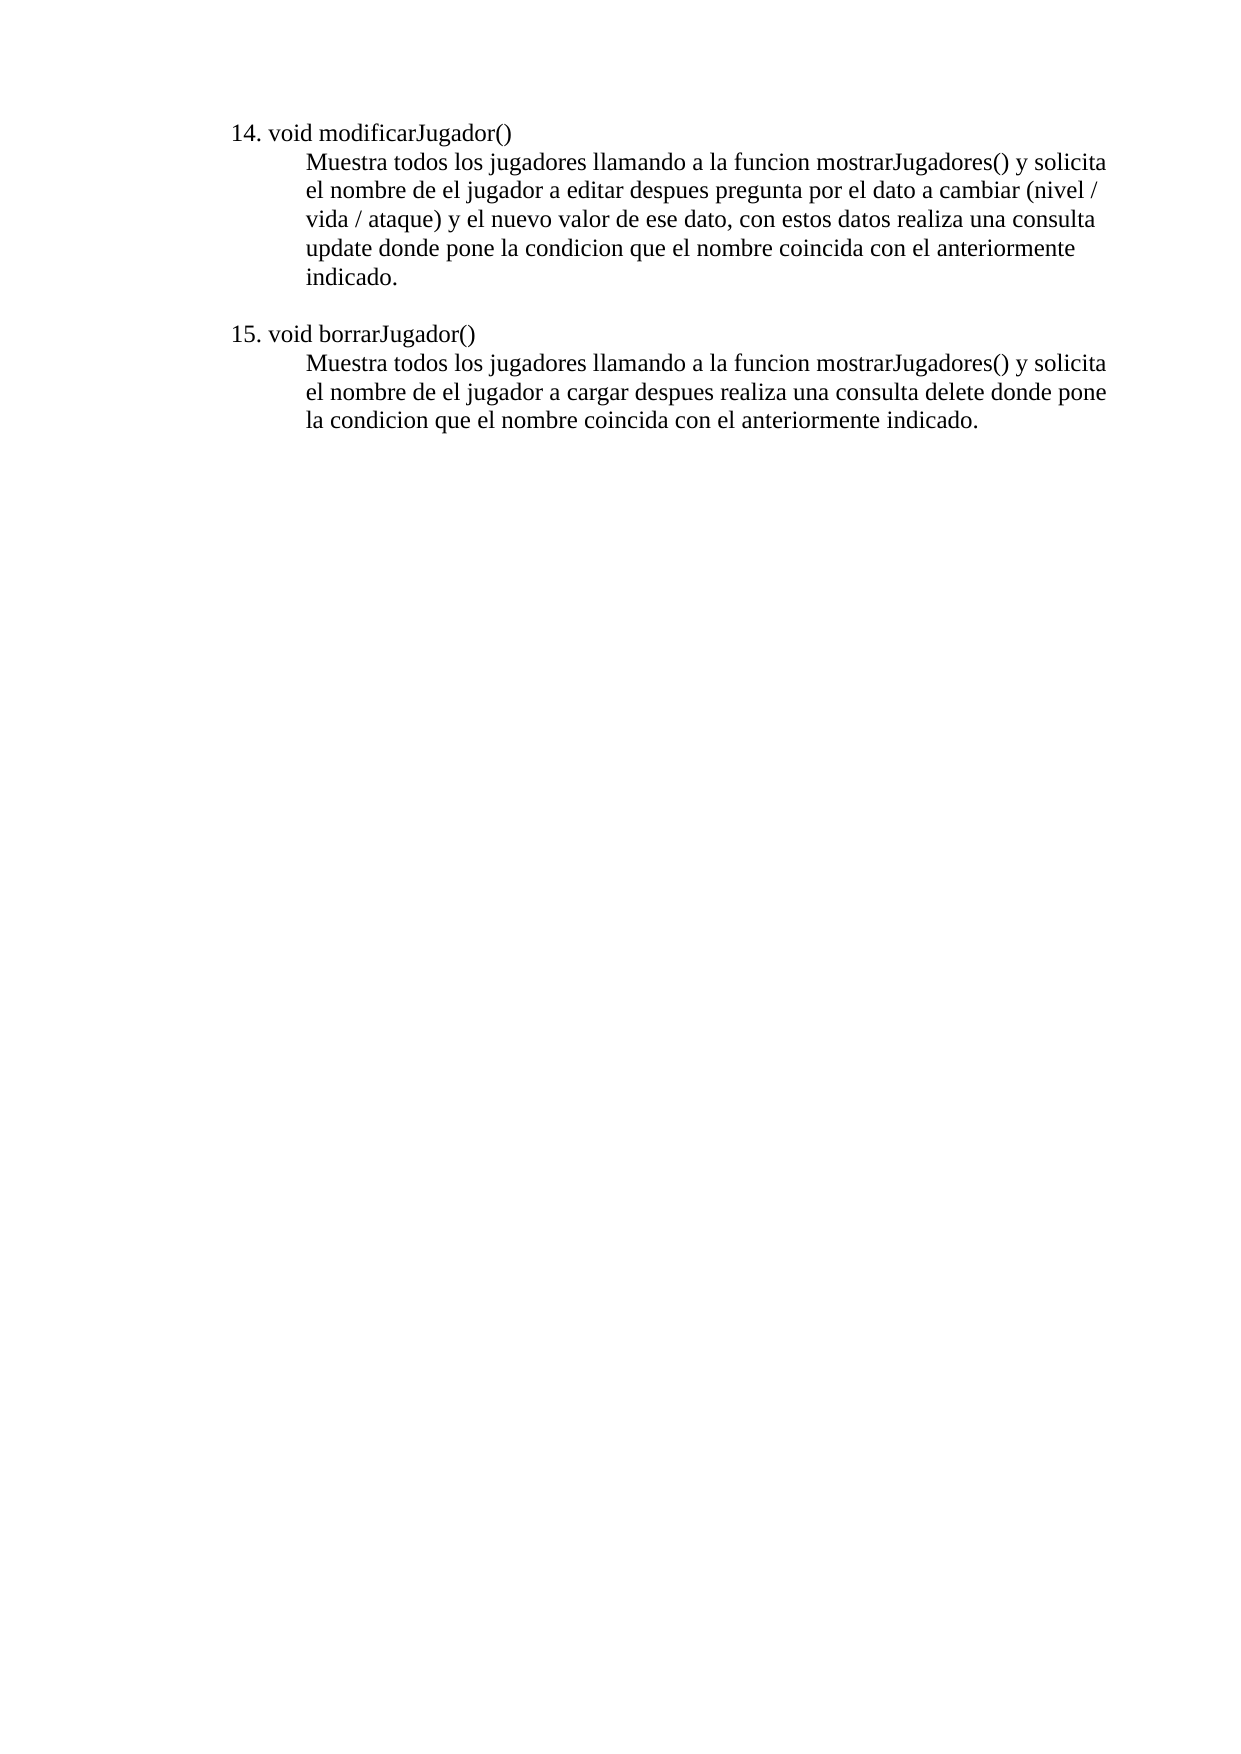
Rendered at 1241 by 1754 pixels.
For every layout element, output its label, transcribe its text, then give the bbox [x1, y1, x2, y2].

list Muestra todos los jugadores llamando a la funcion mostrarJugadores() y solicita el nombre de el jugador a editar despues pregunta por el dato a cambiar (nivel / vida / ataque) y el nuevo valor de ese dato, con estos datos realiza una consulta update donde pone la condicion que el nombre coincida con el anteriormente indicado. [268, 147, 1122, 291]
list void borrarJugador() [231, 319, 1122, 348]
list void modificarJugador() [231, 118, 1122, 147]
list Muestra todos los jugadores llamando a la funcion mostrarJugadores() y solicita el nombre de el jugador a cargar despues realiza una consulta delete donde pone la condicion que el nombre coincida con el anteriormente indicado. [268, 348, 1122, 434]
